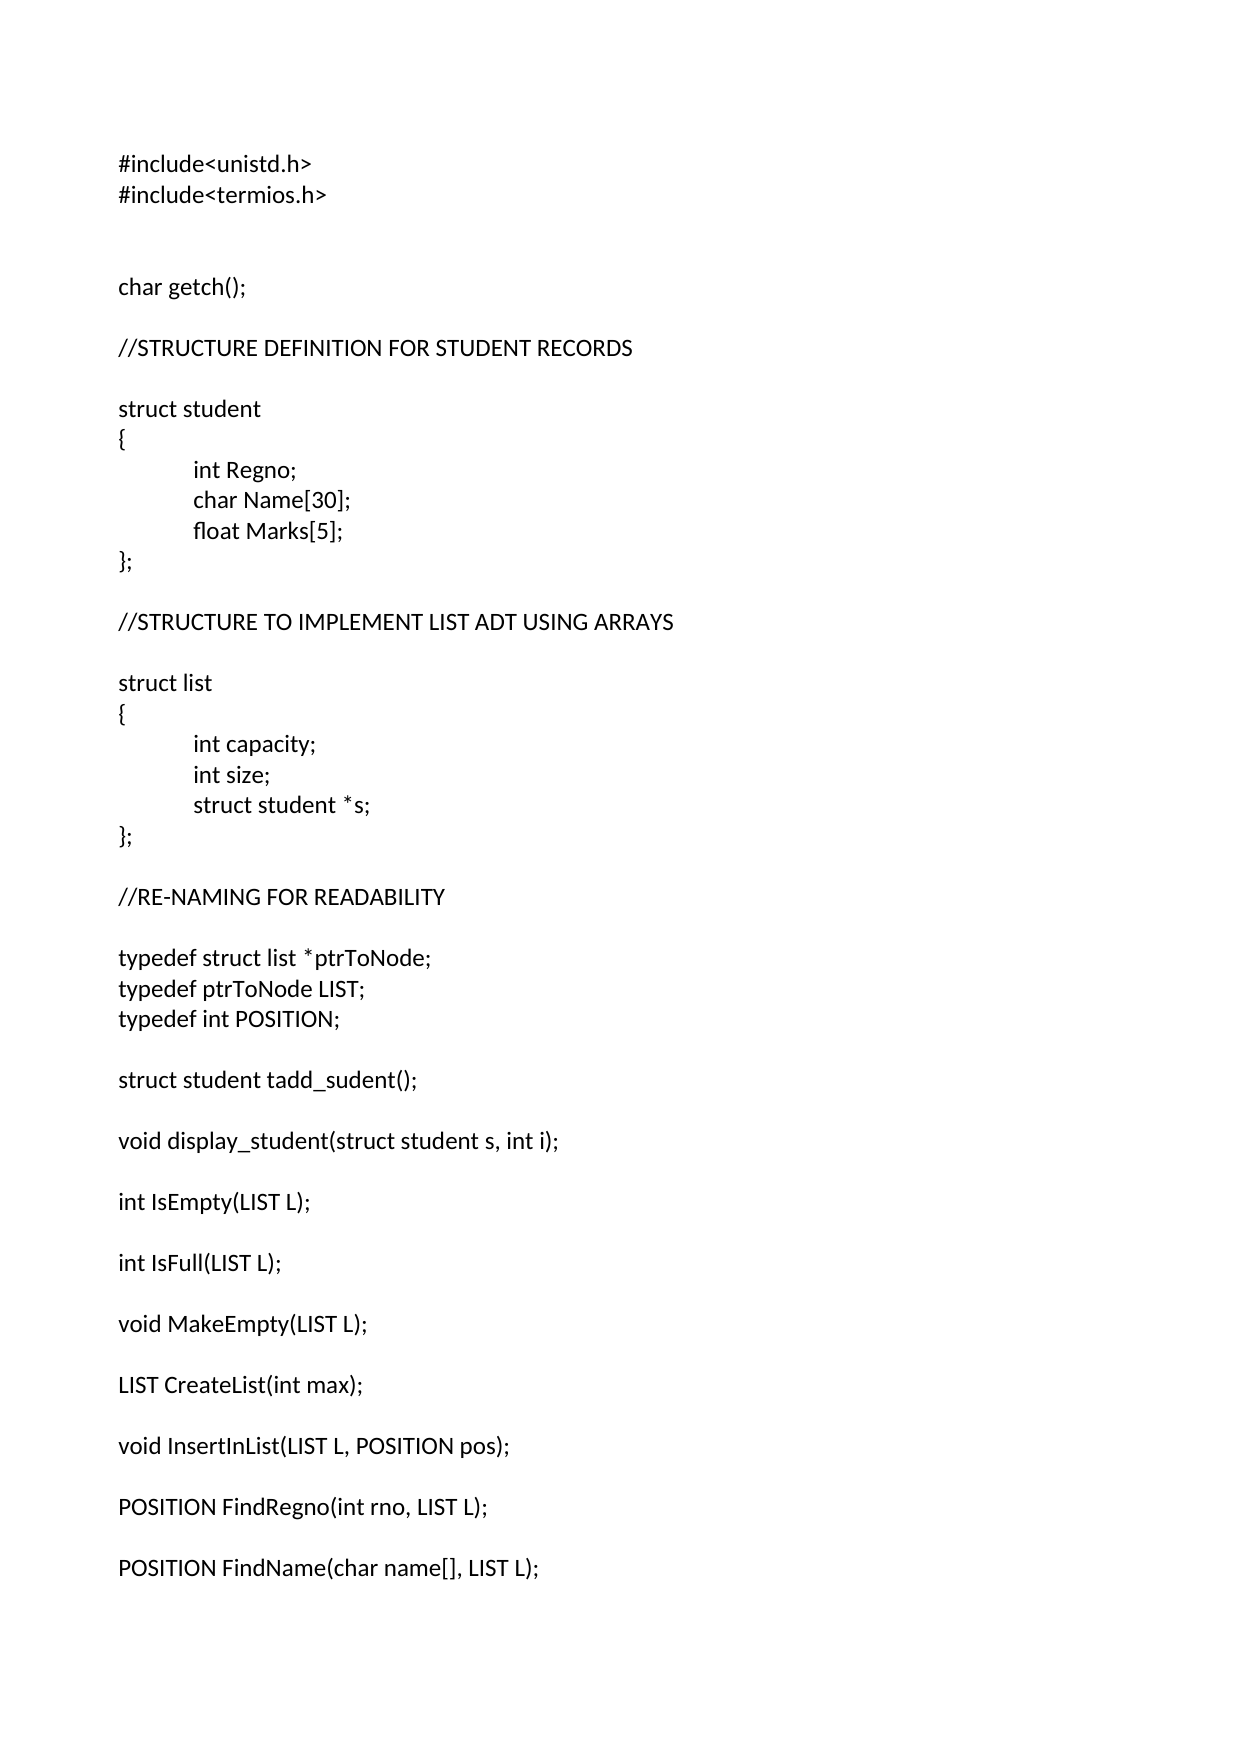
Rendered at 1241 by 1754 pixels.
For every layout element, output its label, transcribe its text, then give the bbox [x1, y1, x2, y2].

text { [118, 698, 1122, 728]
text //STRUCTURE DEFINITION FOR STUDENT RECORDS [118, 332, 1122, 362]
text POSITION FindName(char name[], LIST L); [118, 1553, 1122, 1583]
text #include<unistd.h> [118, 149, 1122, 179]
text void display_student(struct student s, int i); [118, 1125, 1122, 1156]
text #include<termios.h> [118, 179, 1122, 210]
text int IsFull(LIST L); [118, 1247, 1122, 1278]
text }; [118, 545, 1122, 576]
text void InsertInList(LIST L, POSITION pos); [118, 1431, 1122, 1461]
text { [118, 423, 1122, 454]
text typedef int POSITION; [118, 1003, 1122, 1034]
text typedef ptrToNode LIST; [118, 973, 1122, 1003]
text char Name[30]; [118, 484, 1122, 515]
text float Marks[5]; [118, 515, 1122, 545]
text int size; [118, 759, 1122, 789]
text struct student *s; [118, 789, 1122, 820]
text void MakeEmpty(LIST L); [118, 1308, 1122, 1339]
text struct student [118, 393, 1122, 423]
text typedef struct list *ptrToNode; [118, 942, 1122, 973]
text int Regno; [118, 454, 1122, 484]
text POSITION FindRegno(int rno, LIST L); [118, 1492, 1122, 1522]
text int IsEmpty(LIST L); [118, 1186, 1122, 1217]
text LIST CreateList(int max); [118, 1369, 1122, 1400]
text //RE-NAMING FOR READABILITY [118, 881, 1122, 912]
text char getch(); [118, 271, 1122, 301]
text struct student tadd_sudent(); [118, 1064, 1122, 1095]
text //STRUCTURE TO IMPLEMENT LIST ADT USING ARRAYS [118, 606, 1122, 637]
text }; [118, 820, 1122, 851]
text int capacity; [118, 728, 1122, 759]
text struct list [118, 667, 1122, 698]
